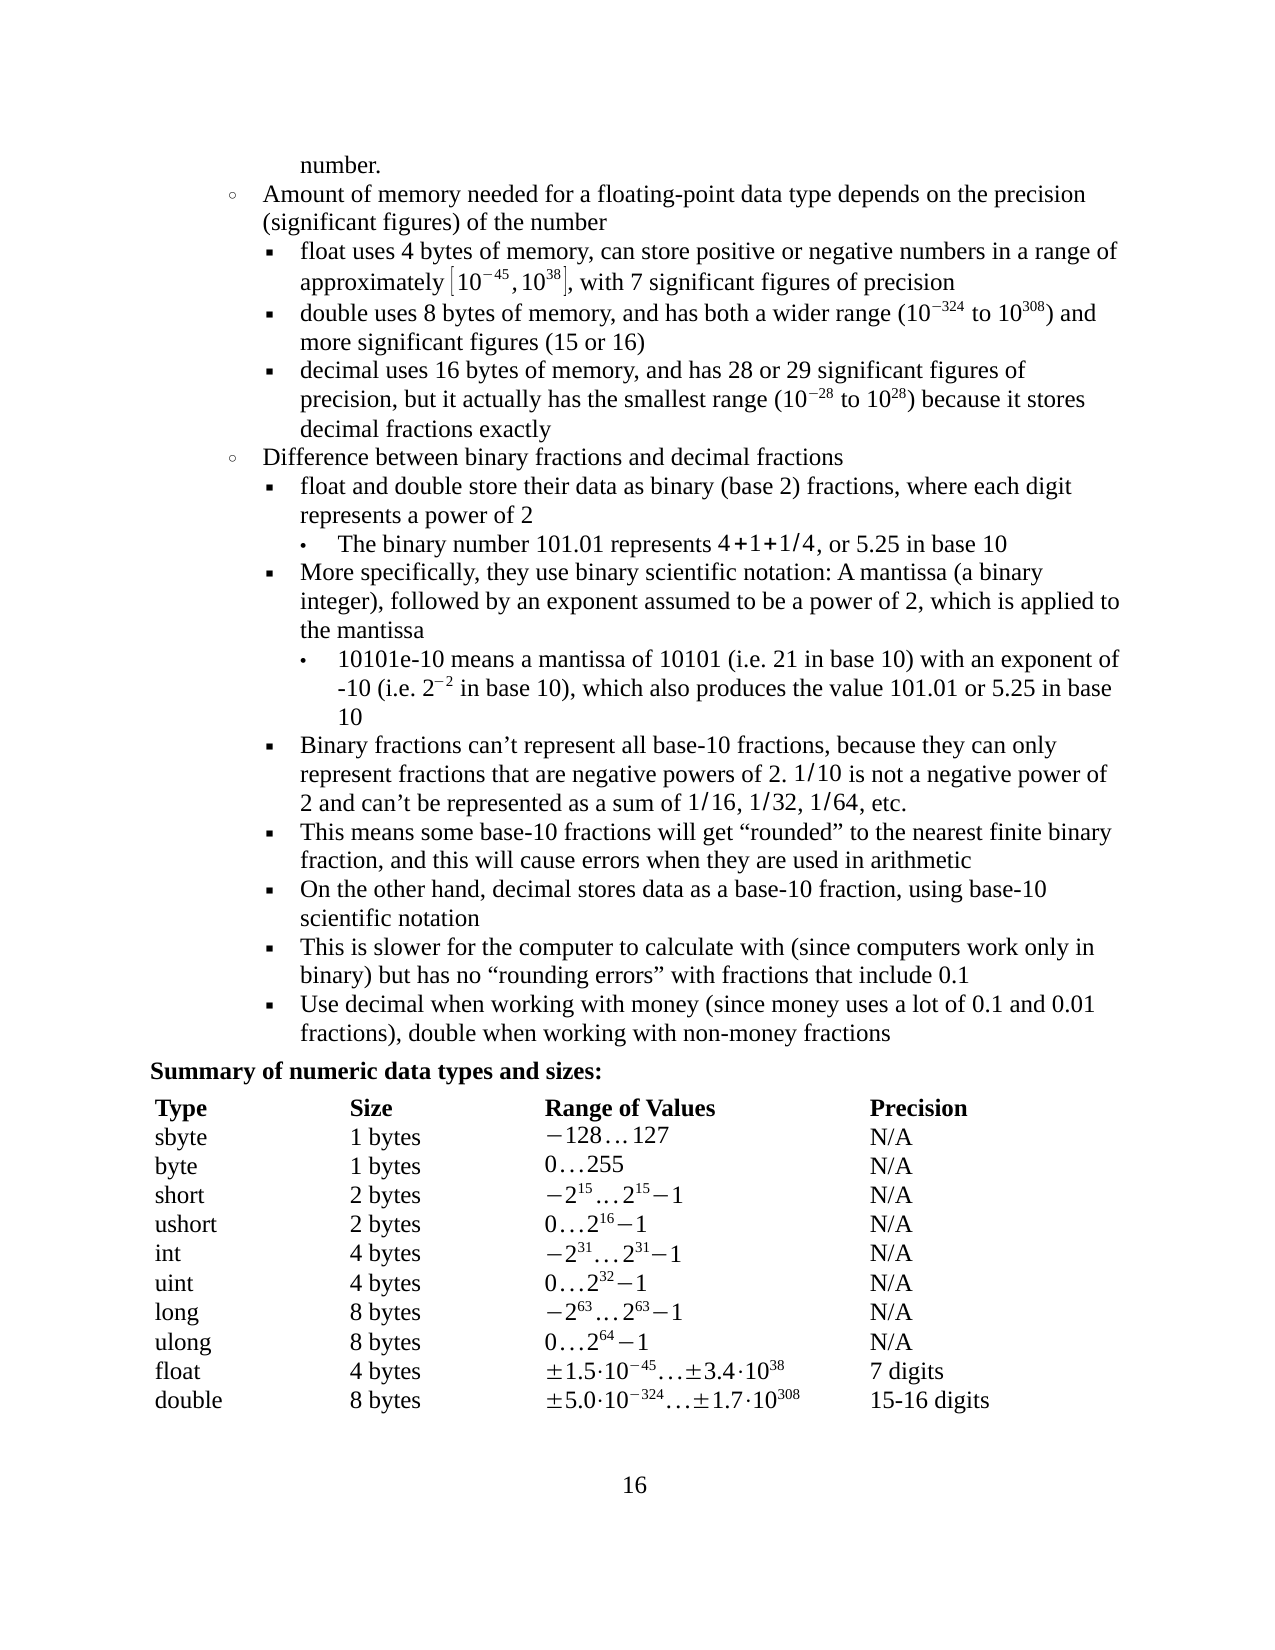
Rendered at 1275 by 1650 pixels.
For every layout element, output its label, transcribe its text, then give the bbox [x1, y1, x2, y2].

table_cell 2 bytes [345, 1209, 540, 1238]
list 10101e-10 means a mantissa of 10101 (i.e. 21 in base 10) with an exponent of -10 (i.e. in base 10), which also produces the value 101.01 or 5.25 in base 10 [300, 644, 1125, 731]
table_cell [540, 1385, 865, 1415]
table_cell 8 bytes [345, 1385, 540, 1415]
table_cell 1 bytes [345, 1151, 540, 1180]
table_cell 2 bytes [345, 1180, 540, 1209]
table_cell N/A [865, 1268, 1125, 1297]
table_cell N/A [865, 1180, 1125, 1209]
table_cell ulong [150, 1327, 345, 1356]
list Amount of memory needed for a floating-point data type depends on the precision (significant figures) of the number [225, 179, 1125, 236]
table_cell ushort [150, 1209, 345, 1238]
table_cell N/A [865, 1297, 1125, 1327]
list This is slower for the computer to calculate with (since computers work only in binary) but has no “rounding errors” with fractions that include 0.1 [262, 932, 1125, 989]
list Binary fractions can’t represent all base-10 fractions, because they can only represent fractions that are negative powers of 2. is not a negative power of 2 and can’t be represented as a sum of , , , etc. [262, 731, 1125, 817]
table_cell [540, 1151, 865, 1180]
list float uses 4 bytes of memory, can store positive or negative numbers in a range of approximately , with 7 significant figures of precision [262, 236, 1125, 297]
table_cell [540, 1209, 865, 1238]
table_cell double [150, 1385, 345, 1415]
table_cell short [150, 1180, 345, 1209]
table_cell sbyte [150, 1122, 345, 1151]
table_cell [540, 1297, 865, 1327]
text Summary of numeric data types and sizes: [150, 1056, 1125, 1084]
table_cell long [150, 1297, 345, 1327]
table_cell [540, 1180, 865, 1209]
table_cell float [150, 1356, 345, 1385]
table_cell 8 bytes [345, 1297, 540, 1327]
table_header Type [150, 1094, 345, 1122]
list double uses 8 bytes of memory, and has both a wider range ( to ) and more significant figures (15 or 16) [262, 297, 1125, 356]
table_cell N/A [865, 1209, 1125, 1238]
list The binary number 101.01 represents , or 5.25 in base 10 [300, 529, 1125, 557]
table_cell N/A [865, 1122, 1125, 1151]
list float and double store their data as binary (base 2) fractions, where each digit represents a power of 2 [262, 471, 1125, 529]
table_cell N/A [865, 1327, 1125, 1356]
table_cell 4 bytes [345, 1239, 540, 1268]
table_cell uint [150, 1268, 345, 1297]
list This means some base-10 fractions will get “rounded” to the nearest finite binary fraction, and this will cause errors when they are used in arithmetic [262, 817, 1125, 874]
list decimal uses 16 bytes of memory, and has 28 or 29 significant figures of precision, but it actually has the smallest range ( to ) because it stores decimal fractions exactly [262, 356, 1125, 442]
table_header Range of Values [540, 1094, 865, 1122]
table_cell int [150, 1239, 345, 1268]
table_header Precision [865, 1094, 1125, 1122]
table_cell 15-16 digits [865, 1385, 1125, 1415]
list Difference between binary fractions and decimal fractions [225, 442, 1125, 471]
table_cell [540, 1268, 865, 1297]
list On the other hand, decimal stores data as a base-10 fraction, using base-10 scientific notation [262, 874, 1125, 932]
table_cell 7 digits [865, 1356, 1125, 1385]
table_cell N/A [865, 1151, 1125, 1180]
table_cell [540, 1239, 865, 1268]
table_cell 8 bytes [345, 1327, 540, 1356]
list Use decimal when working with money (since money uses a lot of 0.1 and 0.01 fractions), double when working with non-money fractions [262, 989, 1125, 1047]
list More specifically, they use binary scientific notation: A mantissa (a binary integer), followed by an exponent assumed to be a power of 2, which is applied to the mantissa [262, 557, 1125, 644]
table_cell [540, 1327, 865, 1356]
table_cell 1 bytes [345, 1122, 540, 1151]
table_header Size [345, 1094, 540, 1122]
table_cell [540, 1356, 865, 1385]
table_cell 4 bytes [345, 1268, 540, 1297]
table_cell byte [150, 1151, 345, 1180]
table_cell [540, 1122, 865, 1151]
list number. [262, 150, 1125, 179]
table_cell 4 bytes [345, 1356, 540, 1385]
table_cell N/A [865, 1239, 1125, 1268]
